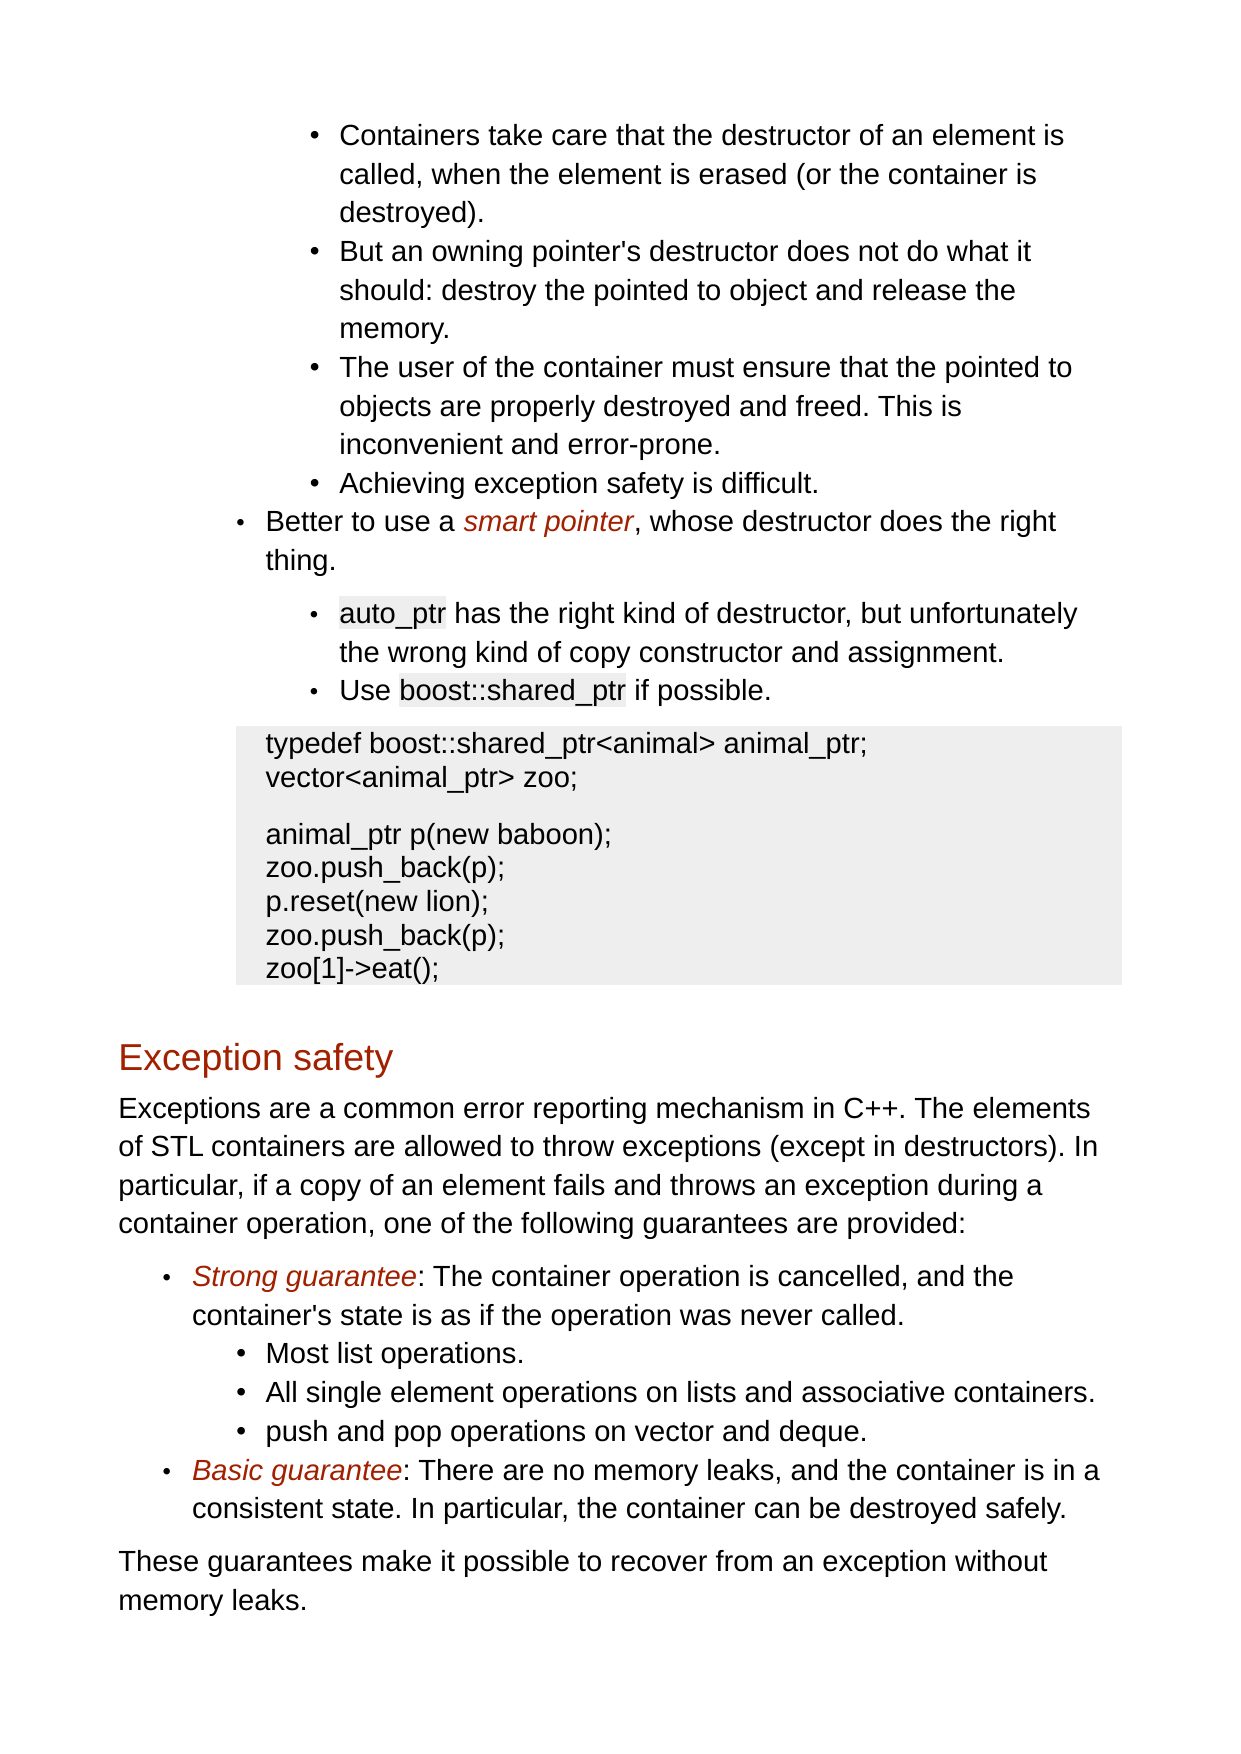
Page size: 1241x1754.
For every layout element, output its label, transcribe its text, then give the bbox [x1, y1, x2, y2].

list Achieving exception safety is difficult. [309, 466, 1122, 499]
list zoo.push_back(p); [236, 851, 1122, 884]
list Better to use a smart pointer, whose destructor does the right thing. [236, 504, 1122, 576]
list vector<animal_ptr> zoo; [236, 760, 1122, 793]
list Basic guarantee: There are no memory leaks, and the container is in a consistent state. In particular, the container can be destroyed safely. [162, 1453, 1122, 1525]
text Exceptions are a common error reporting mechanism in C++. The elements of STL containers are allowed to throw exceptions (except in destructors). In particular, if a copy of an element fails and throws an exception during a container operation, one of the following guarantees are provided: [118, 1091, 1122, 1240]
list Most list operations. [236, 1336, 1122, 1370]
list animal_ptr p(new baboon); [236, 817, 1122, 851]
list Strong guarantee: The container operation is cancelled, and the container's state is as if the operation was never called. [162, 1259, 1122, 1331]
list The user of the container must ensure that the pointed to objects are properly destroyed and freed. This is inconvenient and error-prone. [309, 350, 1122, 461]
list p.reset(new lion); [236, 884, 1122, 918]
subtitle Exception safety [118, 1035, 1122, 1078]
list typedef boost::shared_ptr<animal> animal_ptr; [236, 726, 1122, 760]
list But an owning pointer's destructor does not do what it should: destroy the pointed to object and release the memory. [309, 234, 1122, 345]
list All single element operations on lists and associative containers. [236, 1375, 1122, 1409]
list auto_ptr has the right kind of destructor, but unfortunately the wrong kind of copy constructor and assignment. [309, 596, 1122, 668]
list zoo[1]->eat(); [236, 951, 1122, 985]
text These guarantees make it possible to recover from an exception without memory leaks. [118, 1544, 1122, 1616]
list Use boost::shared_ptr if possible. [309, 673, 1122, 707]
list push and pop operations on vector and deque. [236, 1414, 1122, 1448]
list Containers take care that the destructor of an element is called, when the element is erased (or the container is destroyed). [309, 118, 1122, 229]
list zoo.push_back(p); [236, 918, 1122, 951]
